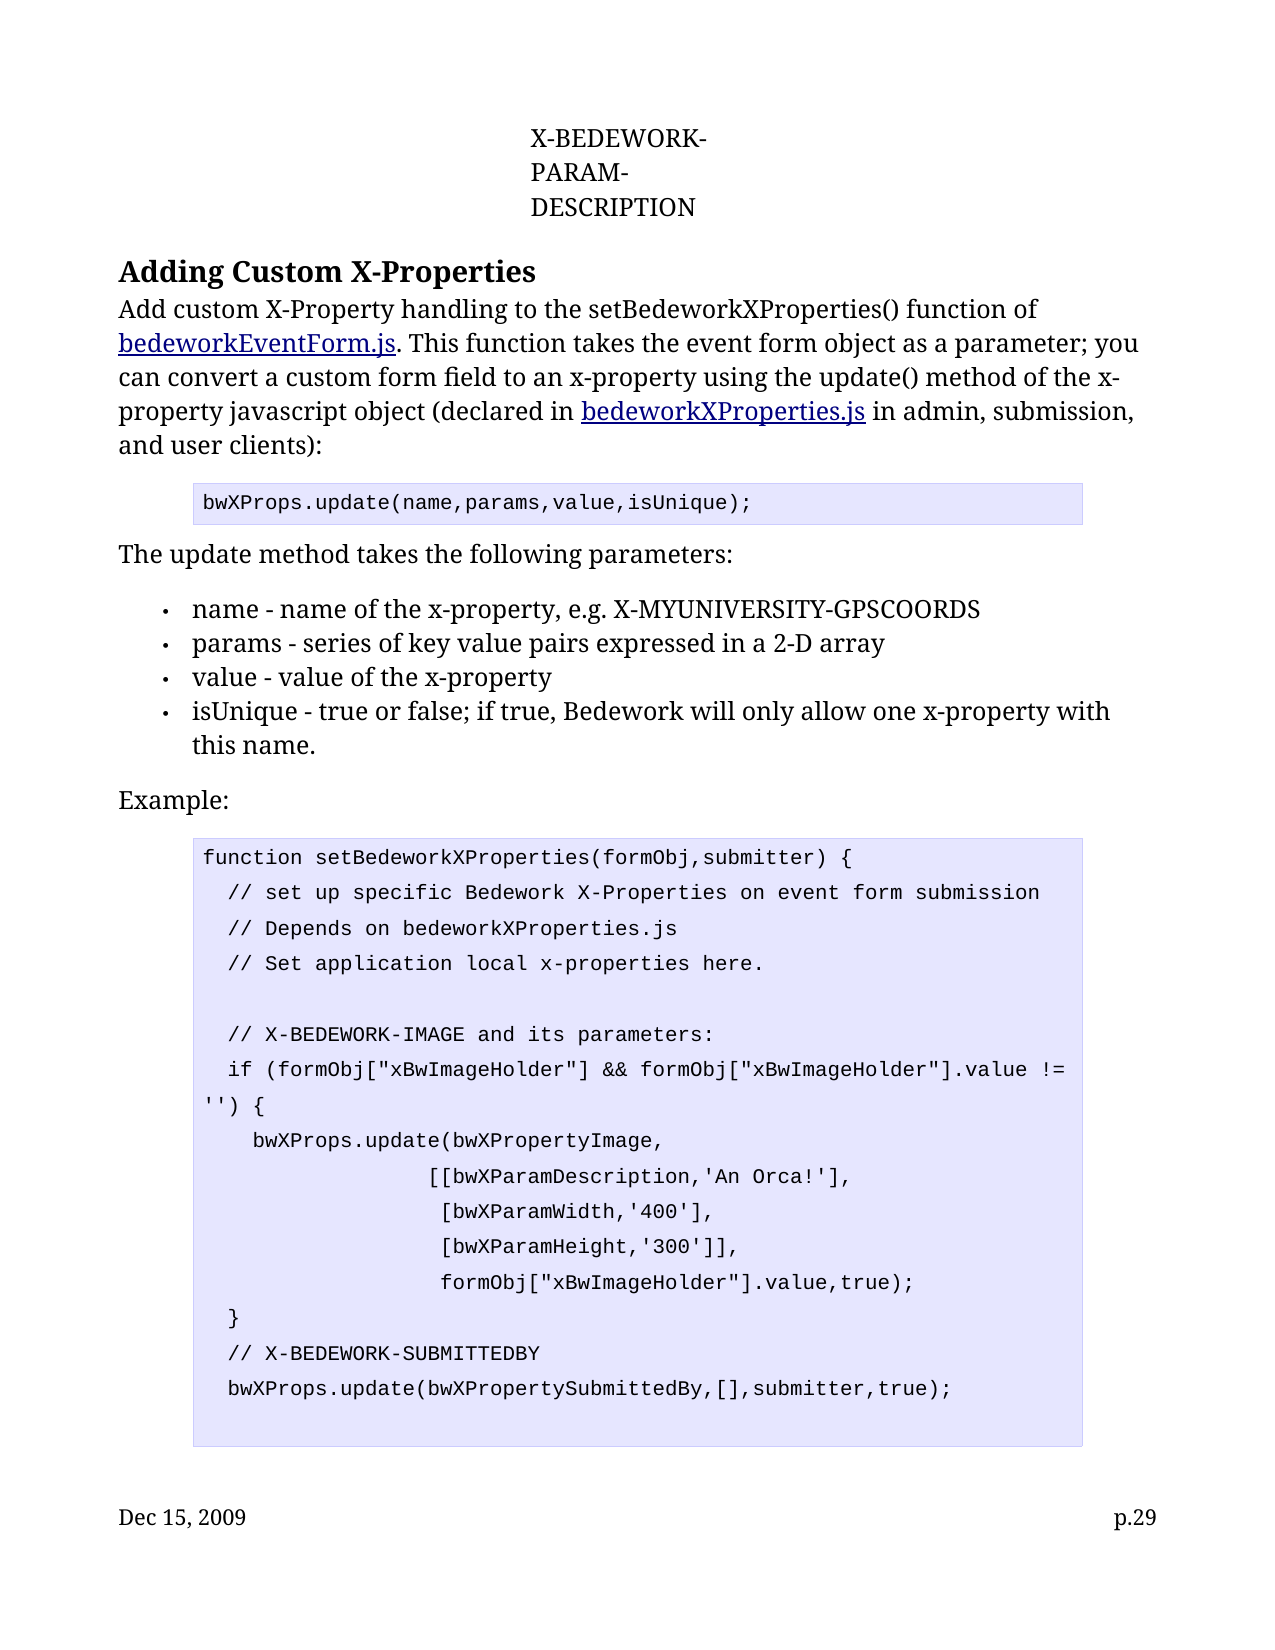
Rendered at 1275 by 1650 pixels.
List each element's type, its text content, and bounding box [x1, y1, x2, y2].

table_cell [359, 118, 527, 226]
list isUnique - true or false; if true, Bedework will only allow one x-property with this name. [162, 693, 1157, 762]
text [[bwXParamDescription,'An Orca!'], [194, 1157, 1082, 1189]
text function setBedeworkXProperties(formObj,submitter) { [194, 839, 1082, 871]
text // Set application local x-properties here. [194, 944, 1082, 977]
text bwXProps.update(name,params,value,isUnique); [194, 484, 1082, 524]
text [bwXParamHeight,'300']], [194, 1227, 1082, 1260]
text [bwXParamWidth,'400'], [194, 1192, 1082, 1225]
text formObj["xBwImageHolder"].value,true); [194, 1263, 1082, 1296]
text // X-BEDEWORK-SUBMITTEDBY [194, 1334, 1082, 1366]
table_cell [118, 118, 359, 226]
text } [194, 1298, 1082, 1331]
table_cell X-BEDEWORK-PARAM-DESCRIPTION [528, 118, 787, 226]
table_cell [787, 118, 1157, 226]
text // set up specific Bedework X-Properties on event form submission [194, 873, 1082, 906]
text Add custom X-Property handling to the setBedeworkXProperties() function of bedeworkEventForm.js. This function takes the event form object as a parameter; you can convert a custom form field to an x-property using the update() method of the x-property javascript object (declared in bedeworkXProperties.js in admin, submission, and user clients): [118, 291, 1157, 462]
text bwXProps.update(bwXPropertyImage, [194, 1121, 1082, 1154]
text Example: [118, 783, 1157, 817]
text bwXProps.update(bwXPropertySubmittedBy,[],submitter,true); [194, 1369, 1082, 1402]
text if (formObj["xBwImageHolder"] && formObj["xBwImageHolder"].value != '') { [194, 1050, 1082, 1118]
list params - series of key value pairs expressed in a 2-D array [162, 625, 1157, 659]
list name - name of the x-property, e.g. X-MYUNIVERSITY-GPSCOORDS [162, 591, 1157, 625]
text // X-BEDEWORK-IMAGE and its parameters: [194, 1015, 1082, 1048]
subtitle Adding Custom X-Properties [118, 252, 1157, 291]
text // Depends on bedeworkXProperties.js [194, 909, 1082, 941]
list value - value of the x-property [162, 659, 1157, 693]
text The update method takes the following parameters: [118, 536, 1157, 570]
